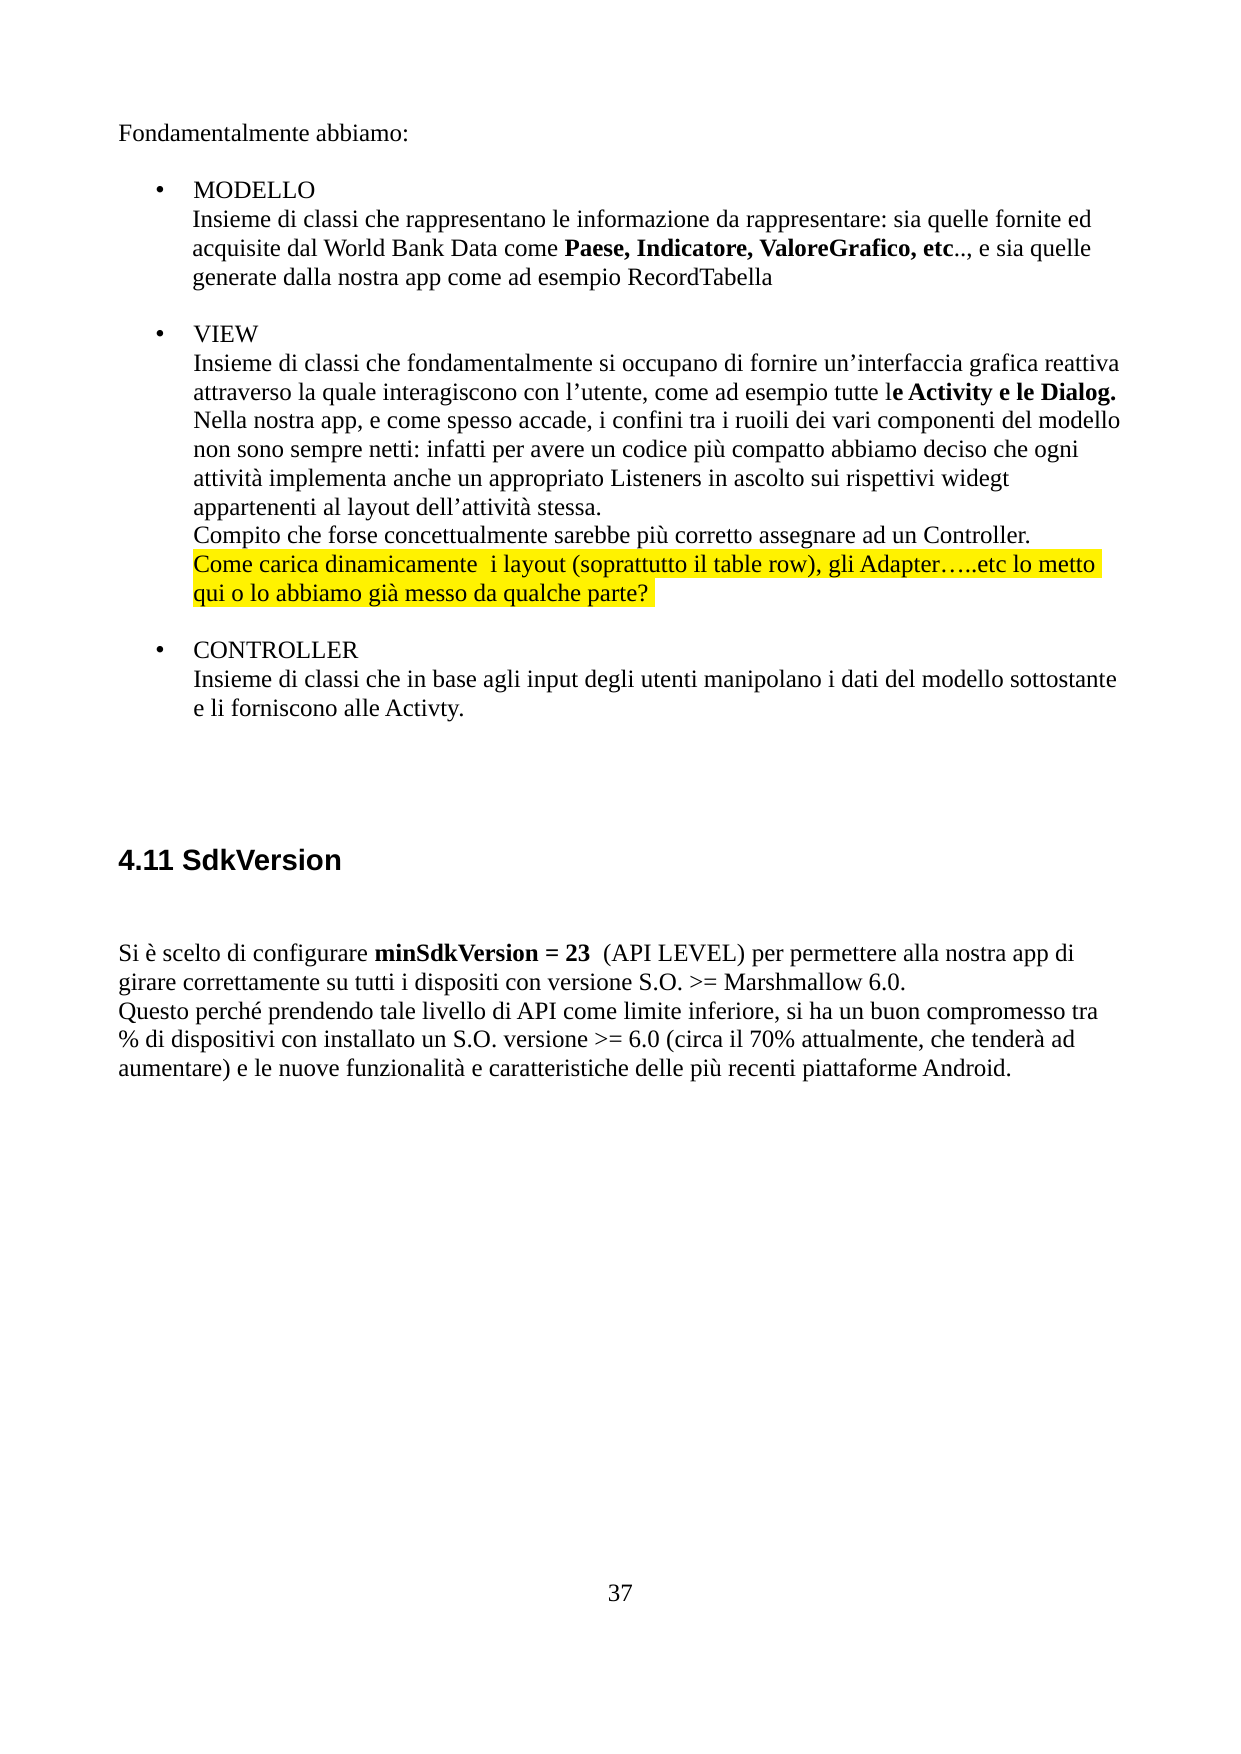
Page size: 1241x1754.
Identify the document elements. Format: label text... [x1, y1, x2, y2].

list Insieme di classi che in base agli input degli utenti manipolano i dati del modello sottostante e li forniscono alle Activty. [156, 664, 1122, 722]
list MODELLO [156, 176, 1122, 204]
list Nella nostra app, e come spesso accade, i confini tra i ruoili dei vari componenti del modello non sono sempre netti: infatti per avere un codice più compatto abbiamo deciso che ogni attività implementa anche un appropriato Listeners in ascolto sui rispettivi widegt appartenenti al layout dell’attività stessa. [156, 406, 1122, 521]
list Compito che forse concettualmente sarebbe più corretto assegnare ad un Controller. [156, 521, 1122, 549]
text Si è scelto di configurare minSdkVersion = 23 (API LEVEL) per permettere alla nostra app di girare correttamente su tutti i dispositi con versione S.O. >= Marshmallow 6.0. [118, 938, 1122, 996]
text Insieme di classi che rappresentano le informazione da rappresentare: sia quelle fornite ed acquisite dal World Bank Data come Paese, Indicatore, ValoreGrafico, etc.., e sia quelle generate dalla nostra app come ad esempio RecordTabella [118, 204, 1122, 291]
text Fondamentalmente abbiamo: [118, 118, 1122, 147]
list CONTROLLER [156, 636, 1122, 664]
text Questo perché prendendo tale livello di API come limite inferiore, si ha un buon compromesso tra % di dispositivi con installato un S.O. versione >= 6.0 (circa il 70% attualmente, che tenderà ad aumentare) e le nuove funzionalità e caratteristiche delle più recenti piattaforme Android. [118, 996, 1122, 1082]
list Insieme di classi che fondamentalmente si occupano di fornire un’interfaccia grafica reattiva attraverso la quale interagiscono con l’utente, come ad esempio tutte le Activity e le Dialog. [156, 348, 1122, 406]
list VIEW [156, 319, 1122, 348]
list Come carica dinamicamente i layout (soprattutto il table row), gli Adapter…..etc lo metto qui o lo abbiamo già messo da qualche parte? [156, 549, 1122, 607]
subtitle 4.11 SdkVersion [118, 843, 1122, 877]
